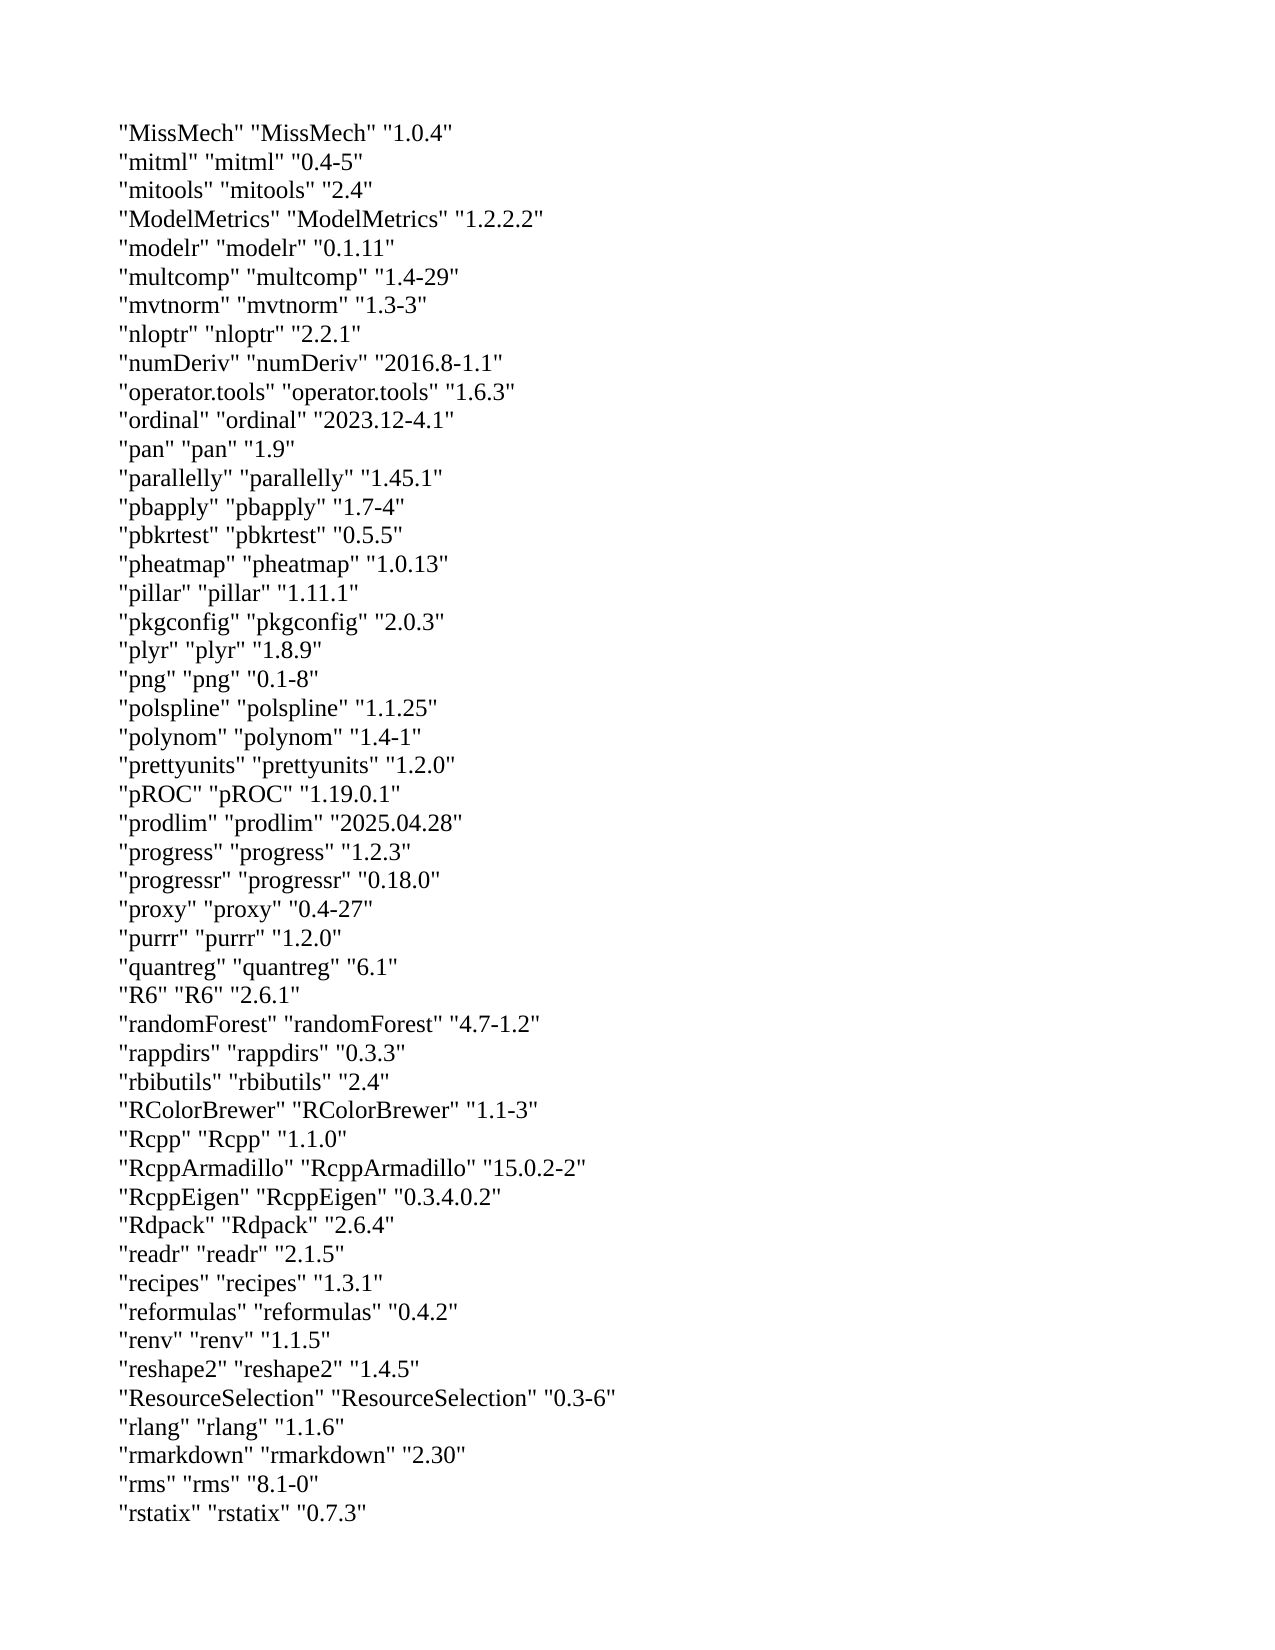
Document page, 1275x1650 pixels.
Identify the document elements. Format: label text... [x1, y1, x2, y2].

text "polspline" "polspline" "1.1.25" [118, 693, 1157, 722]
text "mitml" "mitml" "0.4-5" [118, 147, 1157, 176]
text "mvtnorm" "mvtnorm" "1.3-3" [118, 291, 1157, 319]
text "plyr" "plyr" "1.8.9" [118, 636, 1157, 664]
text "pan" "pan" "1.9" [118, 434, 1157, 463]
text "progressr" "progressr" "0.18.0" [118, 866, 1157, 894]
text "rbibutils" "rbibutils" "2.4" [118, 1067, 1157, 1096]
text "rstatix" "rstatix" "0.7.3" [118, 1498, 1157, 1527]
text "pillar" "pillar" "1.11.1" [118, 578, 1157, 607]
text "RcppEigen" "RcppEigen" "0.3.4.0.2" [118, 1182, 1157, 1211]
text "prodlim" "prodlim" "2025.04.28" [118, 808, 1157, 837]
text "multcomp" "multcomp" "1.4-29" [118, 262, 1157, 291]
text "parallelly" "parallelly" "1.45.1" [118, 463, 1157, 492]
text "png" "png" "0.1-8" [118, 664, 1157, 693]
text "MissMech" "MissMech" "1.0.4" [118, 118, 1157, 147]
text "numDeriv" "numDeriv" "2016.8-1.1" [118, 348, 1157, 377]
text "recipes" "recipes" "1.3.1" [118, 1268, 1157, 1297]
text "prettyunits" "prettyunits" "1.2.0" [118, 751, 1157, 779]
text "mitools" "mitools" "2.4" [118, 176, 1157, 204]
text "rlang" "rlang" "1.1.6" [118, 1412, 1157, 1441]
text "pkgconfig" "pkgconfig" "2.0.3" [118, 607, 1157, 636]
text "reformulas" "reformulas" "0.4.2" [118, 1297, 1157, 1326]
text "ResourceSelection" "ResourceSelection" "0.3-6" [118, 1383, 1157, 1412]
text "RcppArmadillo" "RcppArmadillo" "15.0.2-2" [118, 1153, 1157, 1182]
text "quantreg" "quantreg" "6.1" [118, 952, 1157, 981]
text "reshape2" "reshape2" "1.4.5" [118, 1354, 1157, 1383]
text "polynom" "polynom" "1.4-1" [118, 722, 1157, 751]
text "rms" "rms" "8.1-0" [118, 1469, 1157, 1498]
text "nloptr" "nloptr" "2.2.1" [118, 319, 1157, 348]
text "readr" "readr" "2.1.5" [118, 1239, 1157, 1268]
text "proxy" "proxy" "0.4-27" [118, 894, 1157, 923]
text "purrr" "purrr" "1.2.0" [118, 923, 1157, 952]
text "progress" "progress" "1.2.3" [118, 837, 1157, 866]
text "pbkrtest" "pbkrtest" "0.5.5" [118, 521, 1157, 549]
text "renv" "renv" "1.1.5" [118, 1326, 1157, 1354]
text "R6" "R6" "2.6.1" [118, 981, 1157, 1009]
text "pROC" "pROC" "1.19.0.1" [118, 779, 1157, 808]
text "rappdirs" "rappdirs" "0.3.3" [118, 1038, 1157, 1067]
text "operator.tools" "operator.tools" "1.6.3" [118, 377, 1157, 406]
text "ModelMetrics" "ModelMetrics" "1.2.2.2" [118, 204, 1157, 233]
text "RColorBrewer" "RColorBrewer" "1.1-3" [118, 1096, 1157, 1124]
text "pbapply" "pbapply" "1.7-4" [118, 492, 1157, 521]
text "ordinal" "ordinal" "2023.12-4.1" [118, 406, 1157, 434]
text "pheatmap" "pheatmap" "1.0.13" [118, 549, 1157, 578]
text "rmarkdown" "rmarkdown" "2.30" [118, 1441, 1157, 1469]
text "randomForest" "randomForest" "4.7-1.2" [118, 1009, 1157, 1038]
text "Rdpack" "Rdpack" "2.6.4" [118, 1211, 1157, 1239]
text "Rcpp" "Rcpp" "1.1.0" [118, 1124, 1157, 1153]
text "modelr" "modelr" "0.1.11" [118, 233, 1157, 262]
